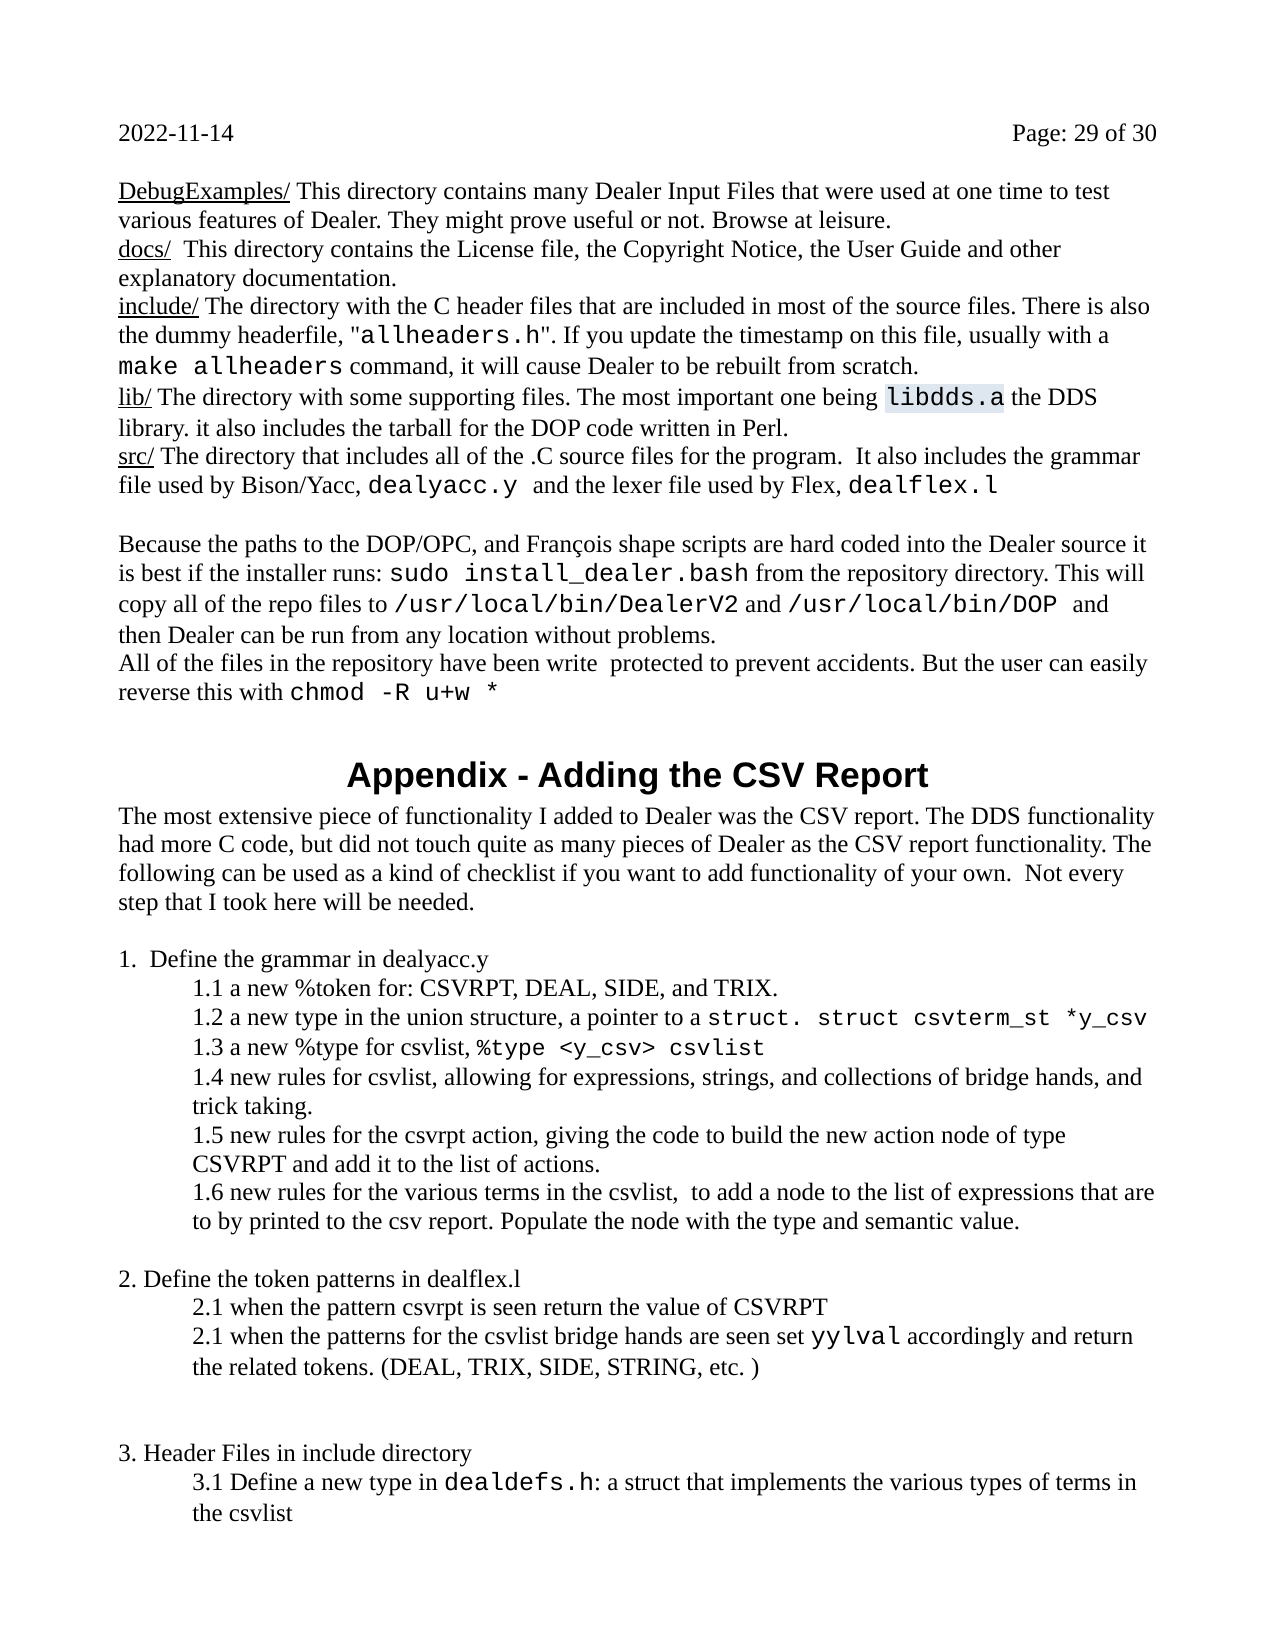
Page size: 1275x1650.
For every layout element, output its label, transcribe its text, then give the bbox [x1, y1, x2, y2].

text 1.5 new rules for the csvrpt action, giving the code to build the new action node of type CSVRPT and add it to the list of actions. [192, 1120, 1157, 1177]
text 3. Header Files in include directory [118, 1438, 1157, 1467]
text lib/ The directory with some supporting files. The most important one being libdds.a the DDS library. it also includes the tarball for the DOP code written in Perl. [118, 382, 1157, 441]
text DebugExamples/ This directory contains many Dealer Input Files that were used at one time to test various features of Dealer. They might prove useful or not. Browse at leisure. [118, 176, 1157, 234]
text 1. Define the grammar in dealyacc.y [118, 944, 1157, 973]
text 1.1 a new %token for: CSVRPT, DEAL, SIDE, and TRIX. [192, 973, 1157, 1002]
subtitle Appendix - Adding the CSV Report [118, 754, 1157, 794]
text 2.1 when the pattern csvrpt is seen return the value of CSVRPT [192, 1292, 1157, 1321]
text 2. Define the token patterns in dealflex.l [118, 1264, 1157, 1292]
text 2.1 when the patterns for the csvlist bridge hands are seen set yylval accordingly and return the related tokens. (DEAL, TRIX, SIDE, STRING, etc. ) [192, 1321, 1157, 1381]
text Because the paths to the DOP/OPC, and François shape scripts are hard coded into the Dealer source it is best if the installer runs: sudo install_dealer.bash from the repository directory. This will copy all of the repo files to /usr/local/bin/DealerV2 and /usr/local/bin/DOP and then Dealer can be run from any location without problems. [118, 529, 1157, 648]
text docs/ This directory contains the License file, the Copyright Notice, the User Guide and other explanatory documentation. [118, 234, 1157, 291]
text 1.2 a new type in the union structure, a pointer to a struct. struct csvterm_st *y_csv [192, 1002, 1157, 1032]
text src/ The directory that includes all of the .C source files for the program. It also includes the grammar file used by Bison/Yacc, dealyacc.y and the lexer file used by Flex, dealflex.l [118, 441, 1157, 501]
text All of the files in the repository have been write protected to prevent accidents. But the user can easily reverse this with chmod -R u+w * [118, 648, 1157, 708]
text 3.1 Define a new type in dealdefs.h: a struct that implements the various types of terms in the csvlist [192, 1467, 1157, 1527]
text 1.4 new rules for csvlist, allowing for expressions, strings, and collections of bridge hands, and trick taking. [192, 1062, 1157, 1120]
text 1.3 a new %type for csvlist, %type <y_csv> csvlist [192, 1032, 1157, 1062]
text include/ The directory with the C header files that are included in most of the source files. There is also the dummy headerfile, "allheaders.h". If you update the timestamp on this file, usually with a make allheaders command, it will cause Dealer to be rebuilt from scratch. [118, 291, 1157, 382]
text The most extensive piece of functionality I added to Dealer was the CSV report. The DDS functionality had more C code, but did not touch quite as many pieces of Dealer as the CSV report functionality. The following can be used as a kind of checklist if you want to add functionality of your own. Not every step that I took here will be needed. [118, 801, 1157, 916]
text 1.6 new rules for the various terms in the csvlist, to add a node to the list of expressions that are to by printed to the csv report. Populate the node with the type and semantic value. [192, 1177, 1157, 1235]
